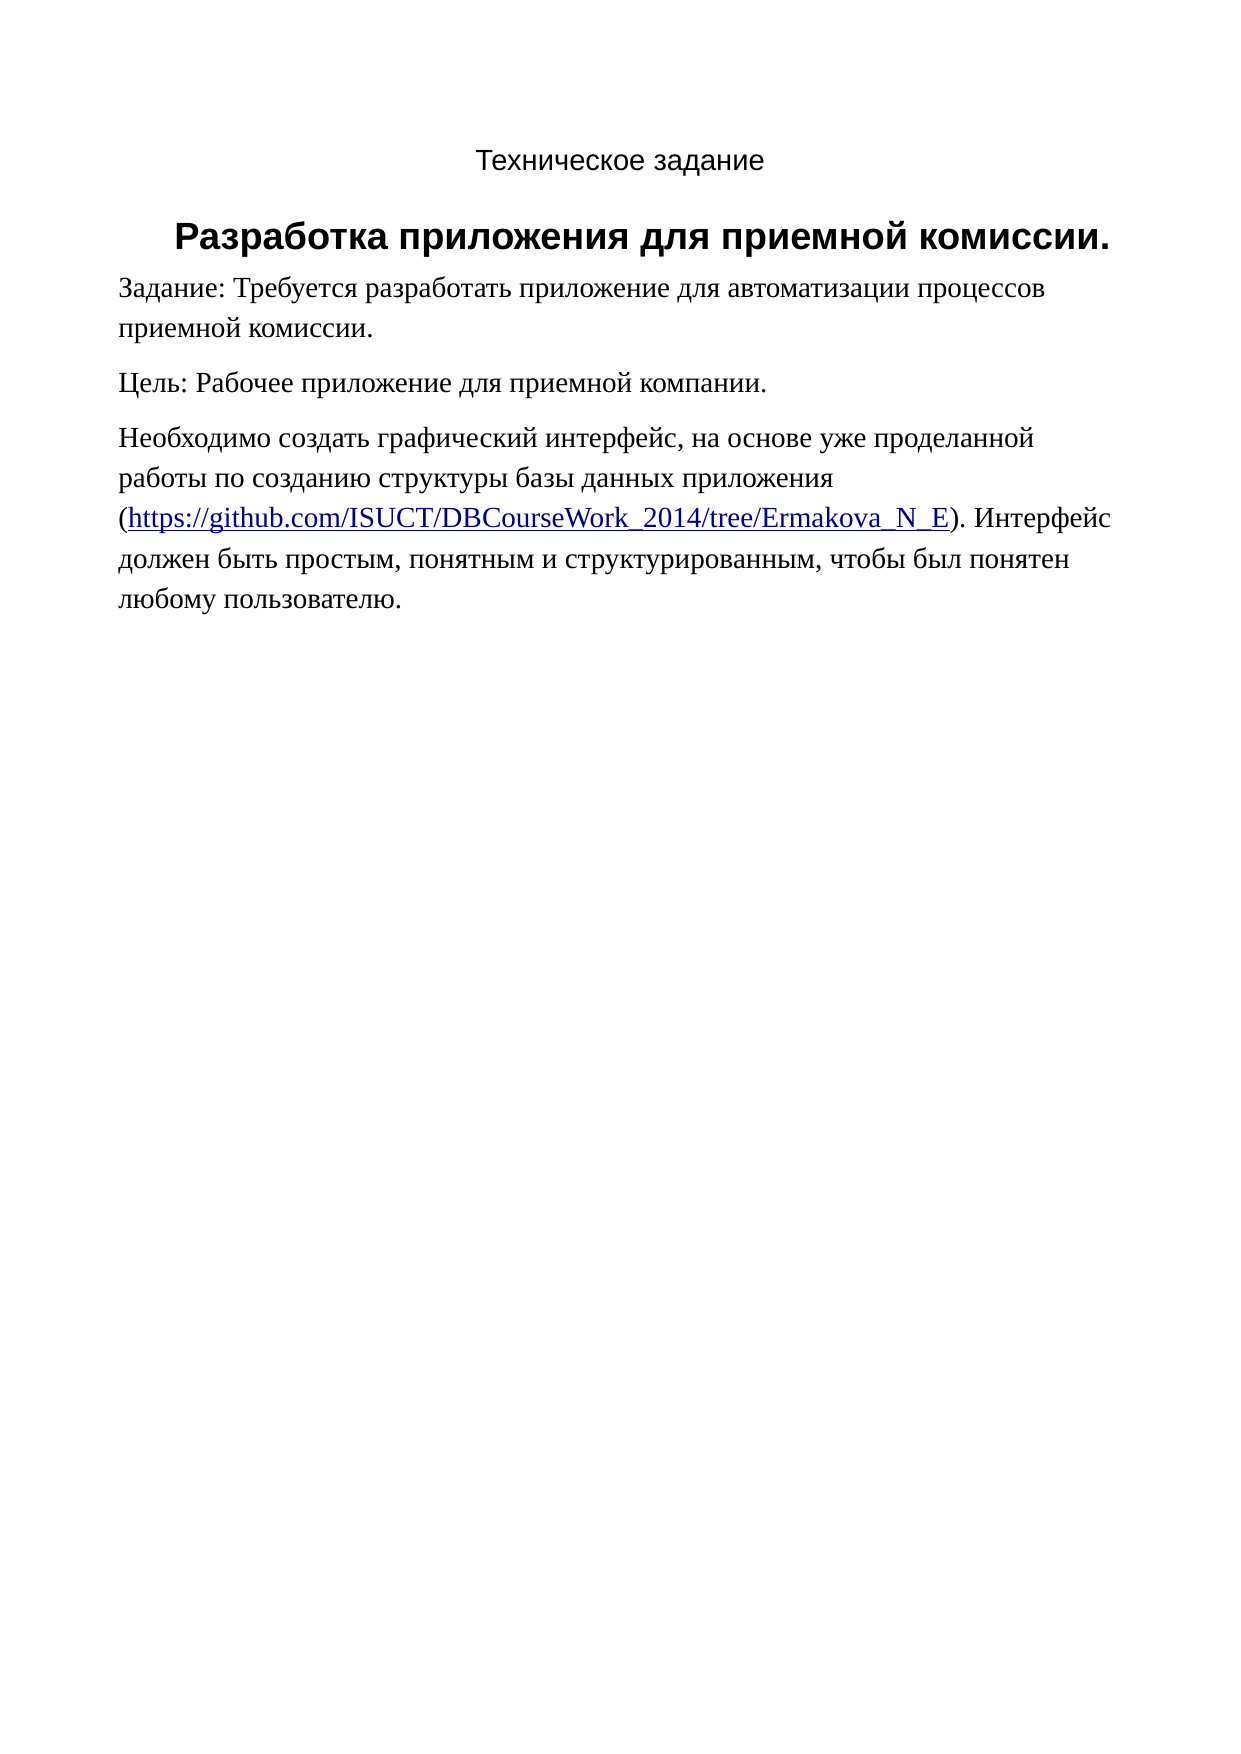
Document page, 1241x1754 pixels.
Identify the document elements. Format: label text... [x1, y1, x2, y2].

subtitle Разработка приложения для приемной комиссии. [118, 214, 1122, 258]
text Задание: Требуется разработать приложение для автоматизации процессов приемной комиссии. [118, 270, 1122, 344]
text Необходимо создать графический интерфейс, на основе уже проделанной работы по созданию структуры базы данных приложения (https://github.com/ISUCT/DBCourseWork_2014/tree/Ermakova_N_E). Интерфейс должен быть простым, понятным и структурированным, чтобы был понятен любому пользователю. [118, 420, 1122, 614]
text Цель: Рабочее приложение для приемной компании. [118, 365, 1122, 399]
subtitle Техническое задание [118, 143, 1122, 177]
